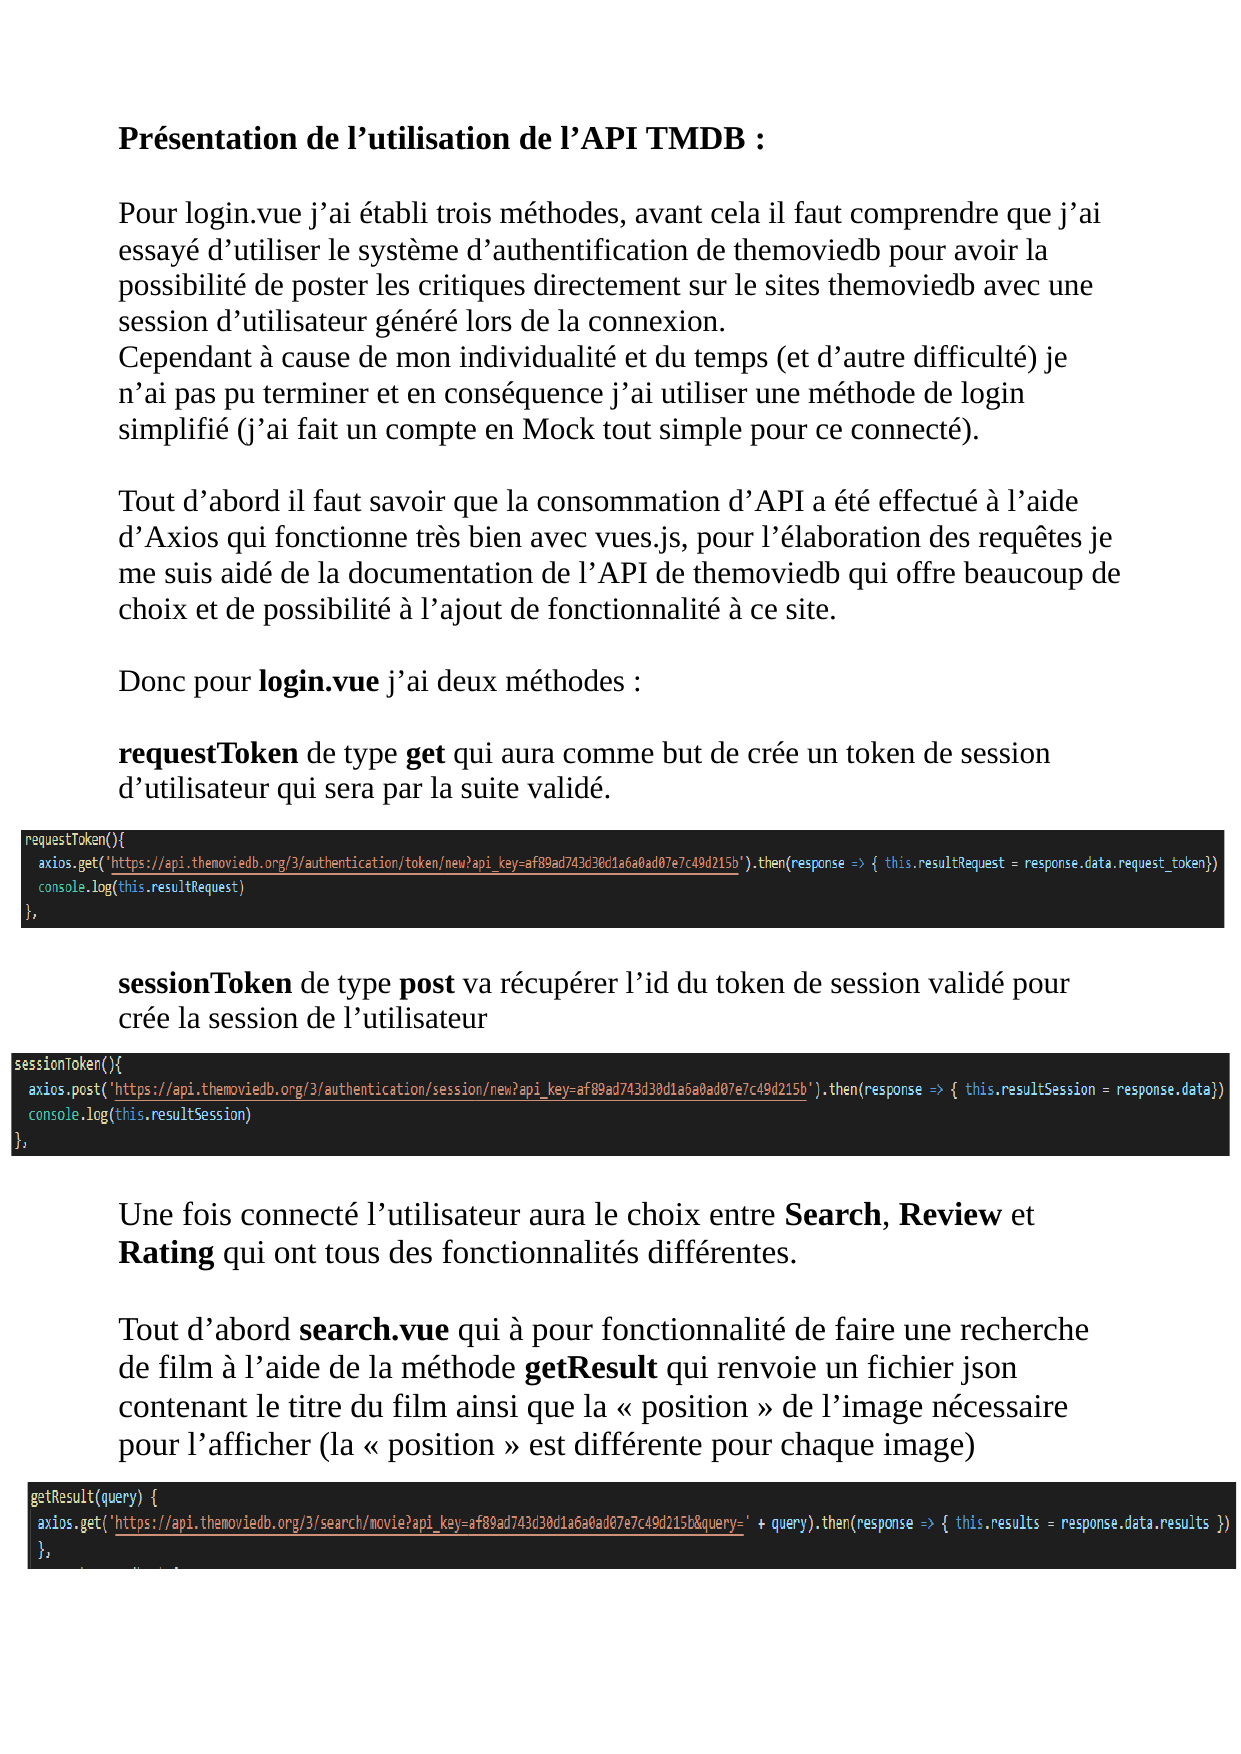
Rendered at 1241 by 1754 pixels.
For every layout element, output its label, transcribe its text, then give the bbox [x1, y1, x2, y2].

text Donc pour login.vue j’ai deux méthodes : [118, 662, 1122, 698]
text Tout d’abord il faut savoir que la consommation d’API a été effectué à l’aide d’Axios qui fonctionne très bien avec vues.js, pour l’élaboration des requêtes je me suis aidé de la documentation de l’API de themoviedb qui offre beaucoup de choix et de possibilité à l’ajout de fonctionnalité à ce site. [118, 482, 1122, 626]
text Tout d’abord search.vue qui à pour fonctionnalité de faire une recherche de film à l’aide de la méthode getResult qui renvoie un fichier json contenant le titre du film ainsi que la « position » de l’image nécessaire pour l’afficher (la « position » est différente pour chaque image) [118, 1309, 1122, 1462]
text Pour login.vue j’ai établi trois méthodes, avant cela il faut comprendre que j’ai essayé d’utiliser le système d’authentification de themoviedb pour avoir la possibilité de poster les critiques directement sur le sites themoviedb avec une session d’utilisateur généré lors de la connexion. [118, 195, 1122, 338]
text Cependant à cause de mon individualité et du temps (et d’autre difficulté) je n’ai pas pu terminer et en conséquence j’ai utiliser une méthode de login simplifié (j’ai fait un compte en Mock tout simple pour ce connecté). [118, 338, 1122, 446]
text requestToken de type get qui aura comme but de crée un token de session d’utilisateur qui sera par la suite validé. [118, 734, 1122, 806]
picture [11, 1053, 1230, 1156]
text Une fois connecté l’utilisateur aura le choix entre Search, Review et Rating qui ont tous des fonctionnalités différentes. [118, 1194, 1122, 1271]
picture [27, 1482, 1237, 1569]
picture [21, 830, 1225, 928]
text sessionToken de type post va récupérer l’id du token de session validé pour crée la session de l’utilisateur [118, 964, 1122, 1036]
text Présentation de l’utilisation de l’API TMDB : [118, 118, 1122, 156]
